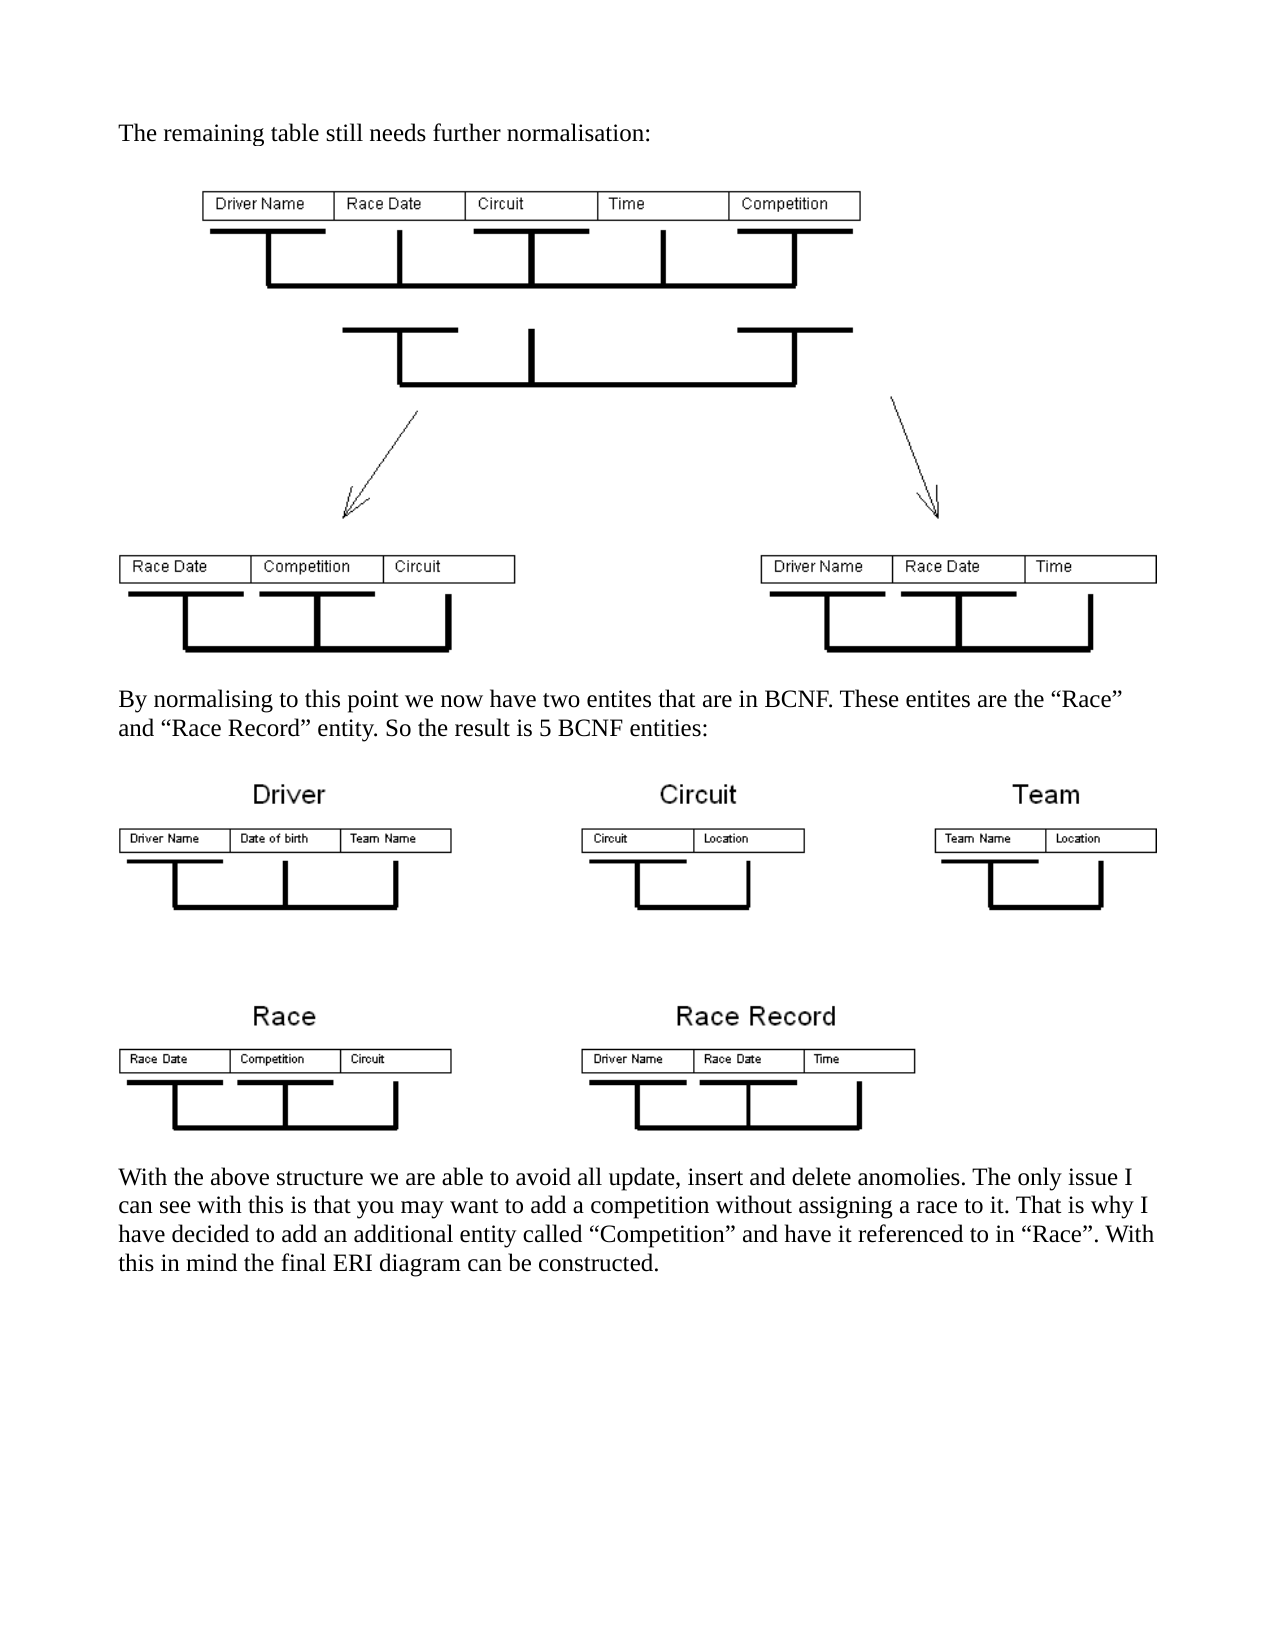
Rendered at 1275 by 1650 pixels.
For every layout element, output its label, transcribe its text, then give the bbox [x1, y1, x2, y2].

picture [118, 146, 1157, 656]
picture [118, 770, 1157, 1162]
text By normalising to this point we now have two entites that are in BCNF. These entites are the “Race” and “Race Record” entity. So the result is 5 BCNF entities: [118, 684, 1157, 742]
text The remaining table still needs further normalisation: [118, 118, 1157, 146]
text With the above structure we are able to avoid all update, insert and delete anomolies. The only issue I can see with this is that you may want to add a competition without assigning a race to it. That is why I have decided to add an additional entity called “Competition” and have it referenced to in “Race”. With this in mind the final ERI diagram can be constructed. [118, 1162, 1157, 1277]
